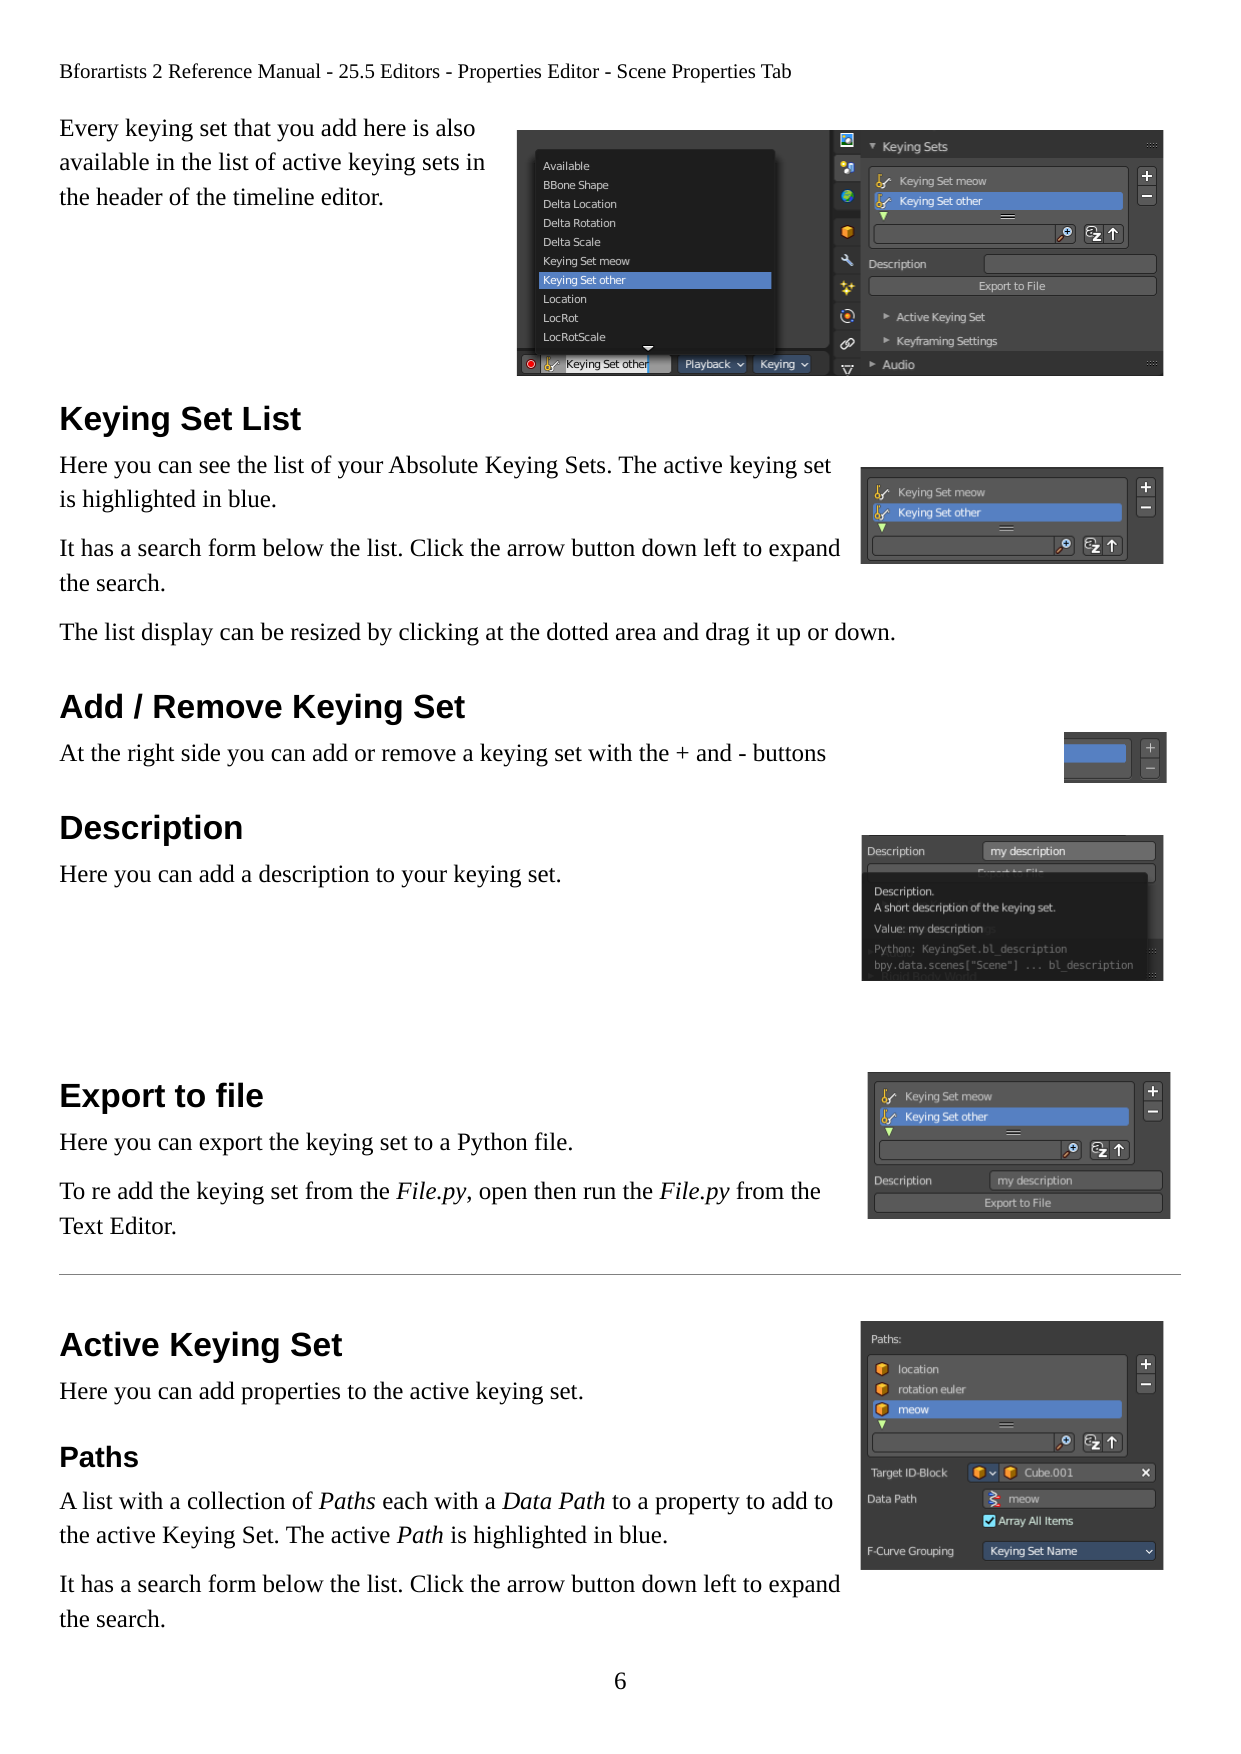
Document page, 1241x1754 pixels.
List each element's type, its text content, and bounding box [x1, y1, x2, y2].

text To re add the keying set from the File.py, open then run the File.py from the Text Editor. [59, 1176, 1181, 1239]
text The list display can be resized by clicking at the dotted area and drag it up or down. [59, 617, 1181, 646]
text At the right side you can add or remove a keying set with the + and - buttons [59, 738, 1064, 767]
text Here you can add a description to your keying set. [59, 859, 861, 888]
text Here you can export the keying set to a Python file. [59, 1127, 867, 1156]
text A list with a collection of Paths each with a Data Path to a property to add to the active Keying Set. The active Path is highlighted in blue. [59, 1486, 860, 1549]
subtitle Add / Remove Keying Set [59, 687, 1181, 725]
text It has a search form below the list. Click the arrow button down left to expand the search. [59, 1569, 1181, 1633]
subtitle Export to file [59, 1076, 867, 1115]
subtitle Paths [59, 1439, 860, 1473]
subtitle [1171, 1076, 1181, 1115]
subtitle Description [59, 808, 1181, 846]
picture [516, 130, 1164, 376]
subtitle Keying Set List [59, 399, 1181, 437]
picture [860, 1321, 1164, 1570]
picture [1064, 732, 1167, 783]
subtitle [1164, 1325, 1181, 1363]
text Here you can see the list of your Absolute Keying Sets. The active keying set is highlighted in blue. [59, 450, 1181, 513]
picture [860, 467, 1164, 564]
text It has a search form below the list. Click the arrow button down left to expand the search. [59, 533, 1181, 597]
picture [861, 835, 1164, 981]
subtitle [1164, 1439, 1181, 1473]
text Every keying set that you add here is also available in the list of active keying sets in the header of the timeline editor. [59, 113, 1181, 210]
subtitle Active Keying Set [59, 1325, 860, 1363]
text Here you can add properties to the active keying set. [59, 1376, 860, 1405]
picture [867, 1072, 1171, 1219]
